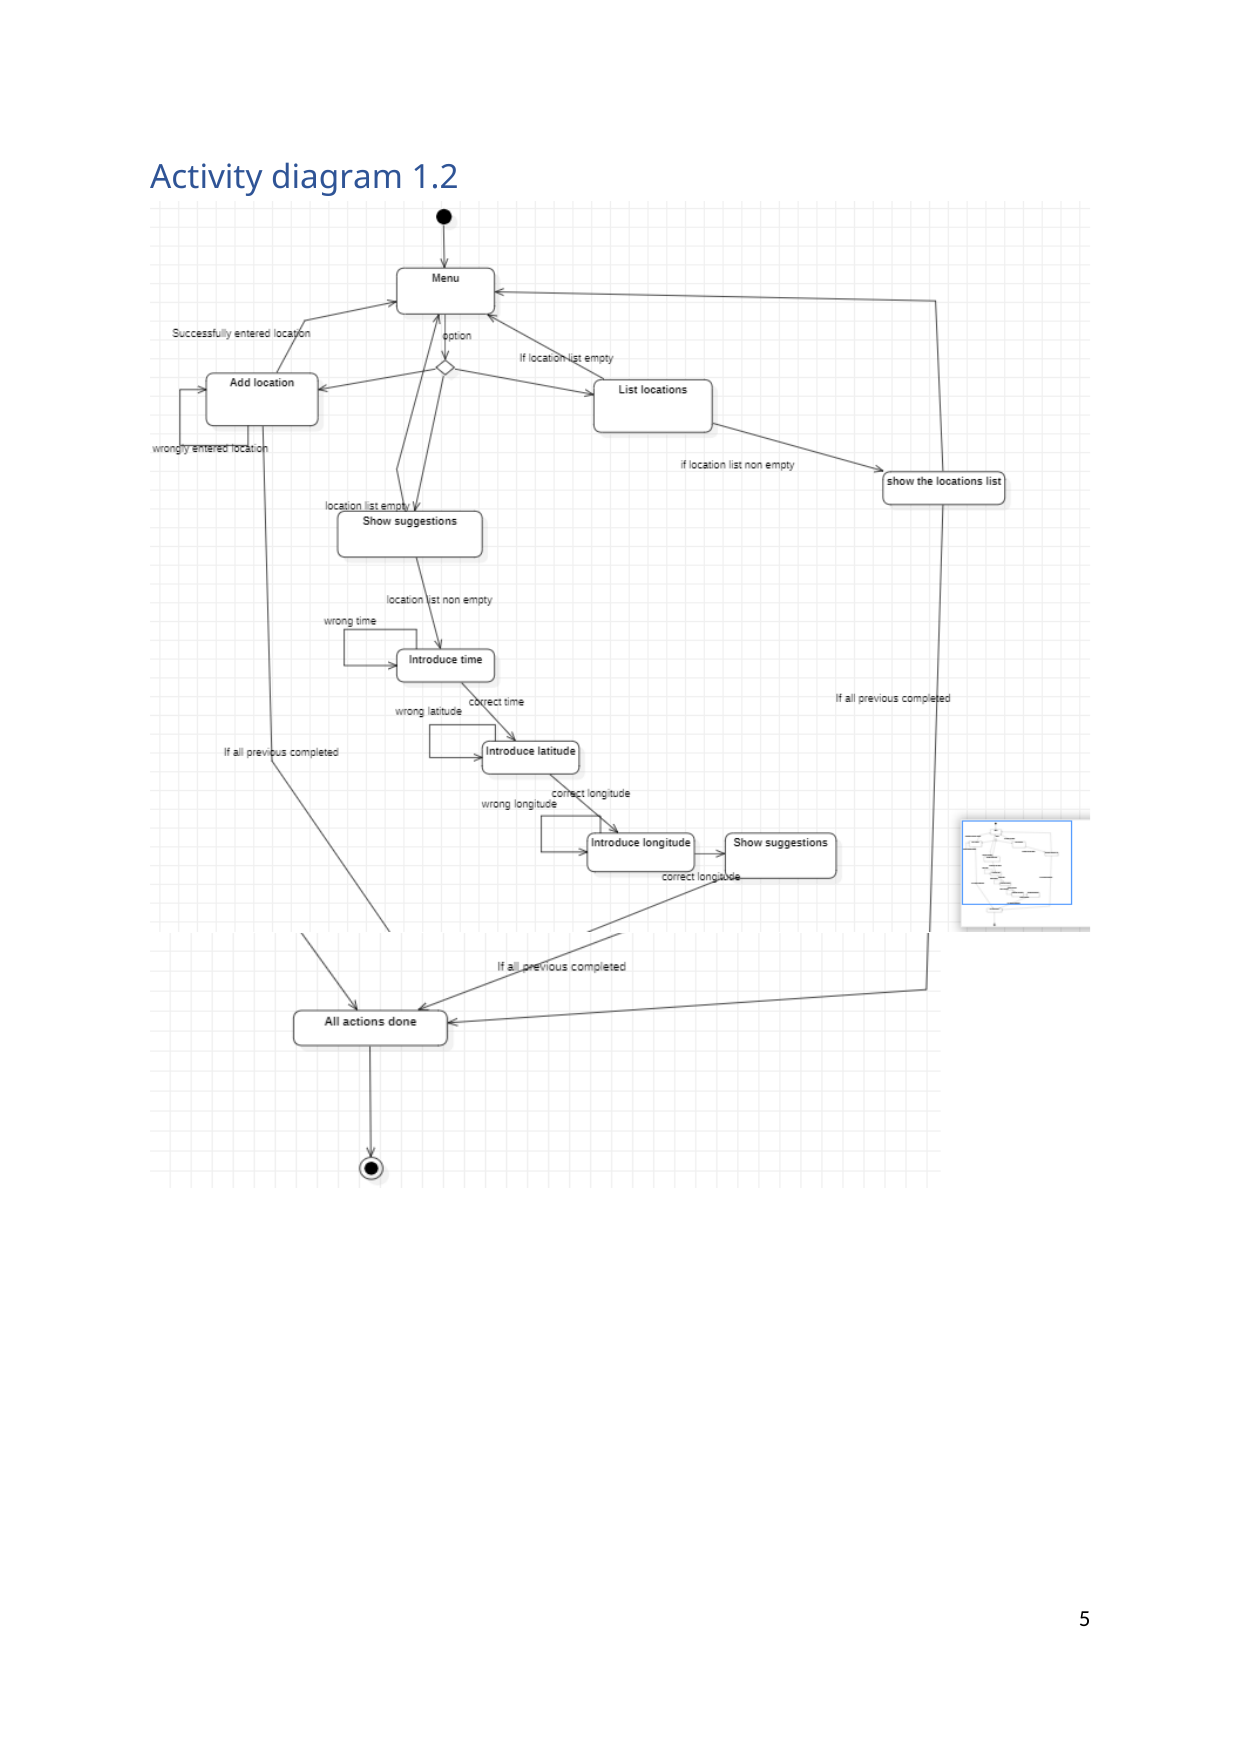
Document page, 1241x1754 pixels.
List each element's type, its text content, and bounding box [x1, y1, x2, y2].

subtitle Activity diagram 1.2 [150, 153, 1090, 199]
